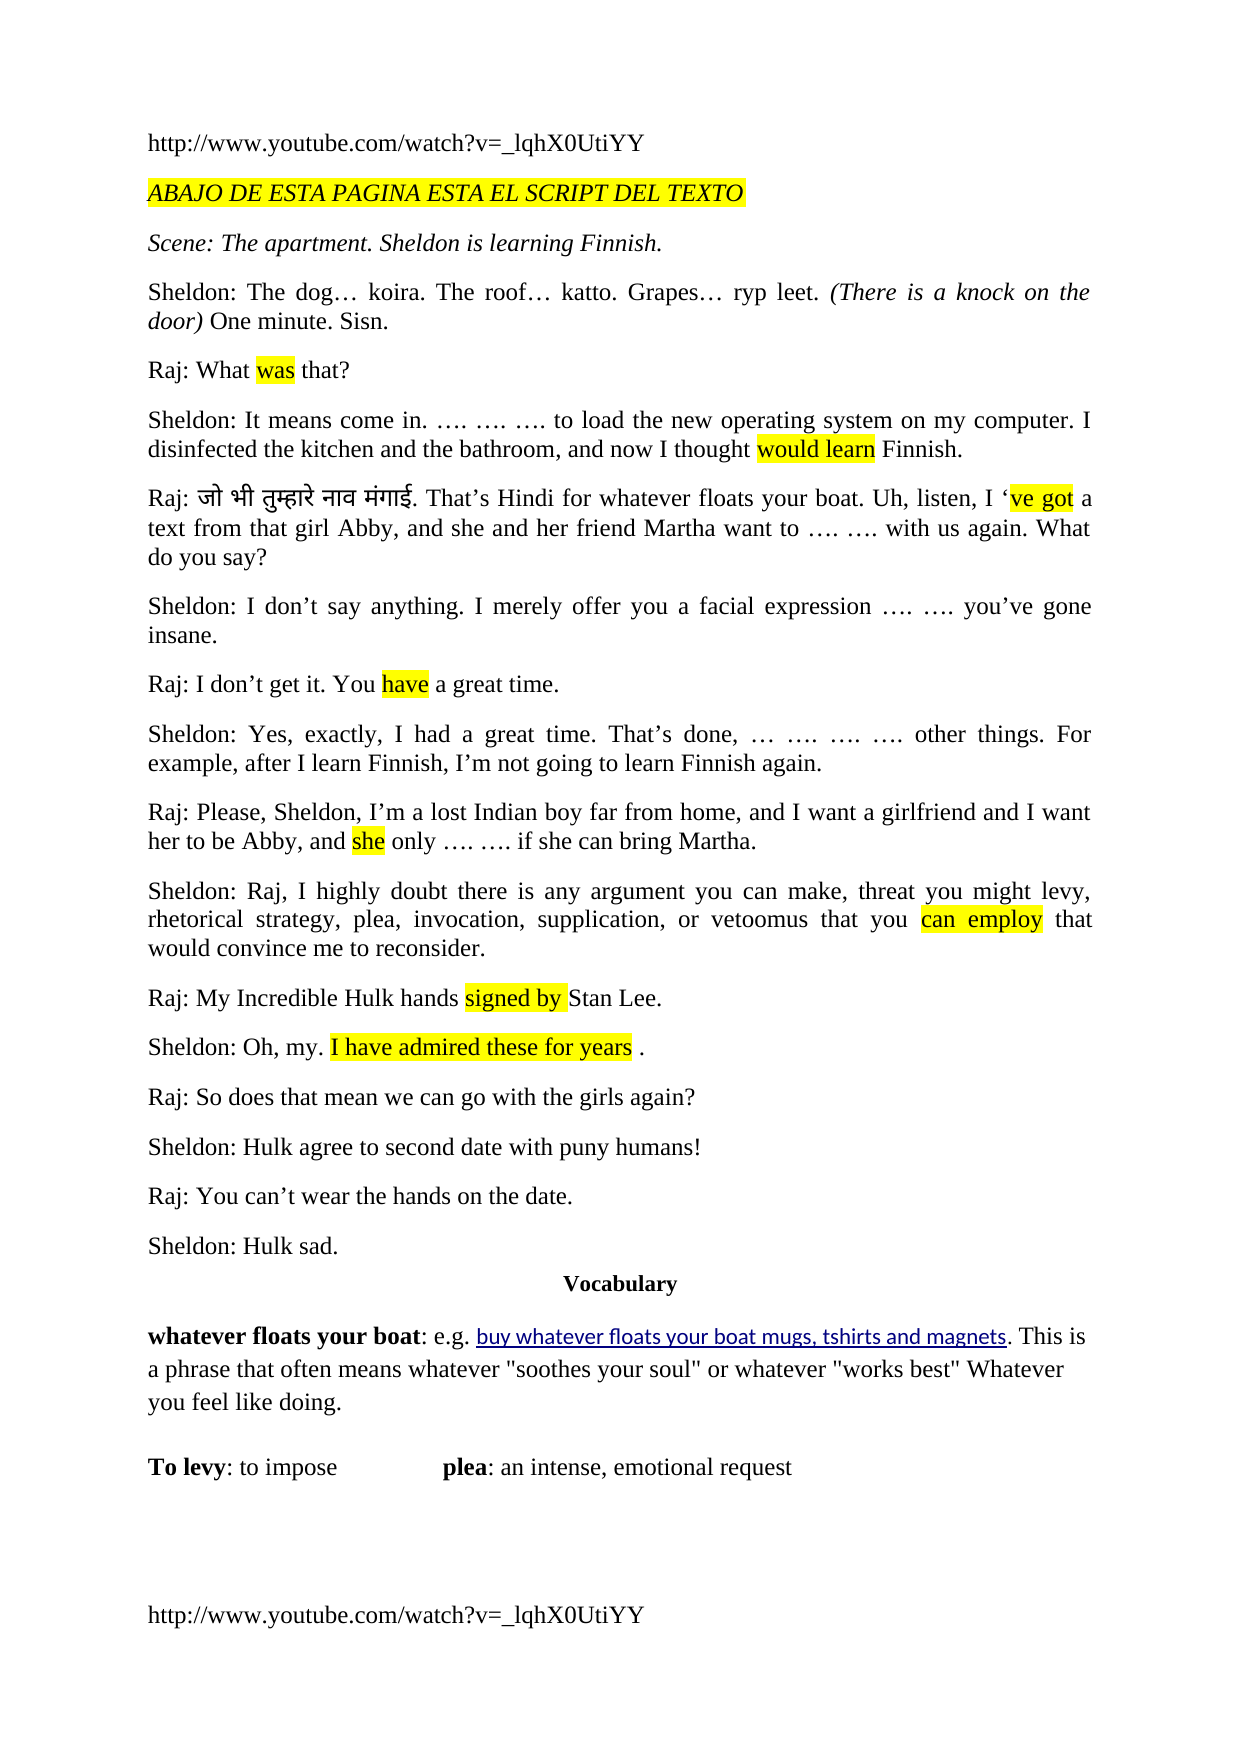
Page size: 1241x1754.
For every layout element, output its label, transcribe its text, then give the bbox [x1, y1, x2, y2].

text Sheldon: Oh, my. I have admired these for years . [148, 1032, 1092, 1061]
text whatever floats your boat: e.g. buy whatever floats your boat mugs, tshirts and magnets. This is a phrase that often means whatever "soothes your soul" or whatever "works best" Whatever you feel like doing. [148, 1321, 1092, 1416]
text Sheldon: Hulk agree to second date with puny humans! [148, 1132, 1092, 1160]
text Scene: The apartment. Sheldon is learning Finnish. [148, 228, 1092, 256]
text Sheldon: Hulk sad. [148, 1231, 1092, 1259]
text Sheldon: Yes, exactly, I had a great time. That’s done, … …. …. …. other things. For example, after I learn Finnish, I’m not going to learn Finnish again. [148, 719, 1092, 777]
text Raj: I don’t get it. You have a great time. [148, 669, 1092, 698]
text http://www.youtube.com/watch?v=_lqhX0UtiYY [148, 128, 1092, 157]
text Raj: Please, Sheldon, I’m a lost Indian boy far from home, and I want a girlfriend and I want her to be Abby, and she only …. …. if she can bring Martha. [148, 797, 1092, 855]
text Vocabulary [148, 1270, 1092, 1296]
text Raj: You can’t wear the hands on the date. [148, 1181, 1092, 1210]
text Sheldon: I don’t say anything. I merely offer you a facial expression …. …. you’ve gone insane. [148, 591, 1092, 649]
text Sheldon: The dog… koira. The roof… katto. Grapes… ryp leet. (There is a knock on the door) One minute. Sisn. [148, 277, 1092, 335]
text http://www.youtube.com/watch?v=_lqhX0UtiYY [148, 1600, 1092, 1629]
text Sheldon: It means come in. …. …. …. to load the new operating system on my computer. I disinfected the kitchen and the bathroom, and now I thought would learn Finnish. [148, 405, 1092, 463]
text Raj: What was that? [148, 356, 1092, 384]
text To levy: to impose plea: an intense, emotional request [148, 1452, 1092, 1480]
text ABAJO DE ESTA PAGINA ESTA EL SCRIPT DEL TEXTO [148, 178, 1092, 207]
text Sheldon: Raj, I highly doubt there is any argument you can make, threat you might levy, rhetorical strategy, plea, invocation, supplication, or vetoomus that you can employ that would convince me to reconsider. [148, 876, 1092, 962]
text Raj: So does that mean we can go with the girls again? [148, 1082, 1092, 1111]
text Raj: My Incredible Hulk hands signed by Stan Lee. [148, 983, 1092, 1012]
text Raj: जो भी तुम्हारे नाव मंगाई. That’s Hindi for whatever floats your boat. Uh, listen, I ‘ve got a text from that girl Abby, and she and her friend Martha want to …. …. with us again. What do you say? [148, 483, 1092, 570]
